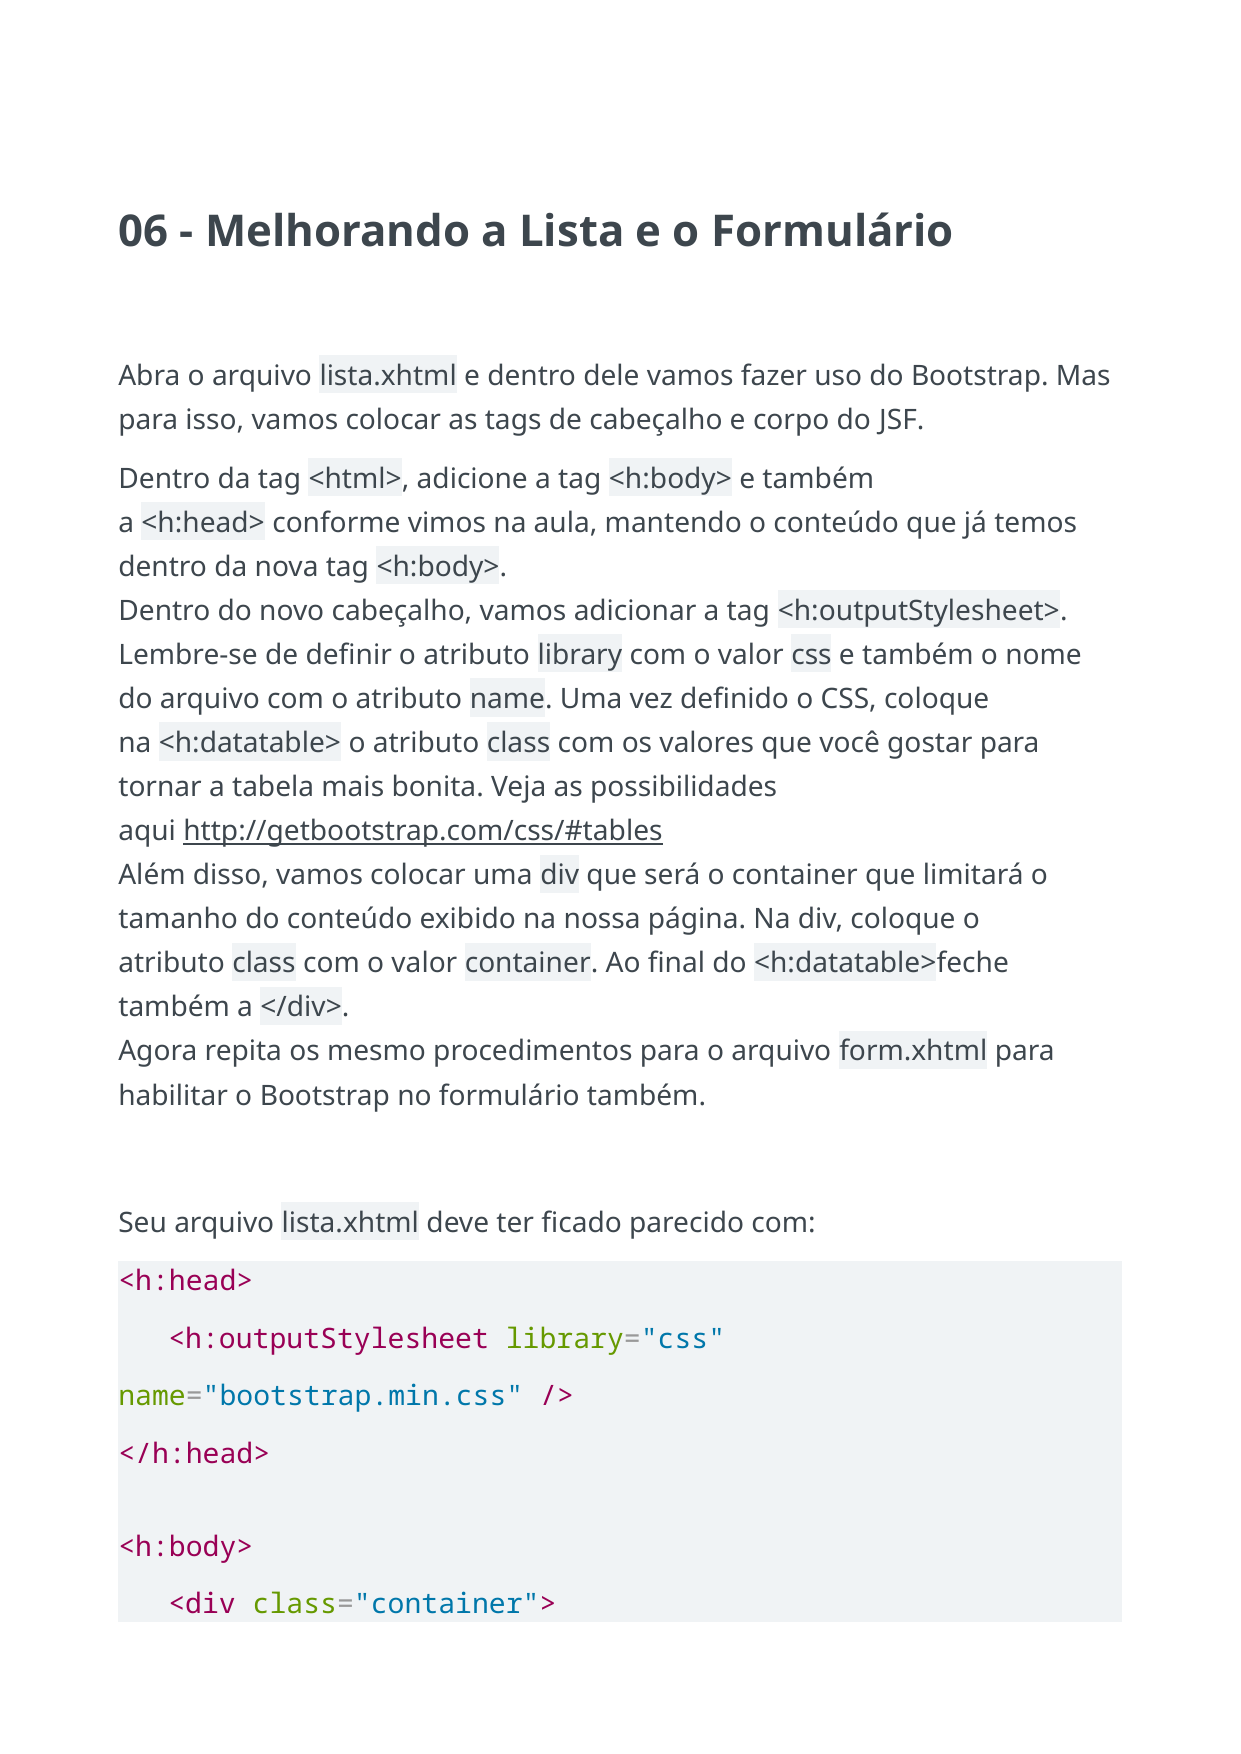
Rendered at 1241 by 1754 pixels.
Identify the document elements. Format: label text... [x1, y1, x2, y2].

text Dentro do novo cabeçalho, vamos adicionar a tag <h:outputStylesheet>. Lembre-se de definir o atributo library com o valor css e também o nome do arquivo com o atributo name. Uma vez definido o CSS, coloque na <h:datatable> o atributo class com os valores que você gostar para tornar a tabela mais bonita. Veja as possibilidades aqui http://getbootstrap.com/css/#tables [118, 590, 1122, 849]
text <h:outputStylesheet library="css" name="bootstrap.min.css" /> [118, 1318, 1122, 1414]
text <h:head> [118, 1261, 1122, 1299]
text Dentro da tag <html>, adicione a tag <h:body> e também a <h:head> conforme vimos na aula, mantendo o conteúdo que já temos dentro da nova tag <h:body>. [118, 458, 1122, 584]
subtitle 06 - Melhorando a Lista e o Formulário [118, 200, 1122, 260]
text Agora repita os mesmo procedimentos para o arquivo form.xhtml para habilitar o Bootstrap no formulário também. [118, 1031, 1122, 1113]
text Seu arquivo lista.xhtml deve ter ficado parecido com: [118, 1202, 1122, 1240]
text <div class="container"> [118, 1583, 1122, 1622]
text Além disso, vamos colocar uma div que será o container que limitará o tamanho do conteúdo exibido na nossa página. Na div, coloque o atributo class com o valor container. Ao final do <h:datatable>feche também a </div>. [118, 854, 1122, 1025]
text <h:body> [118, 1526, 1122, 1564]
text </h:head> [118, 1433, 1122, 1471]
text Abra o arquivo lista.xhtml e dentro dele vamos fazer uso do Bootstrap. Mas para isso, vamos colocar as tags de cabeçalho e corpo do JSF. [118, 355, 1122, 438]
